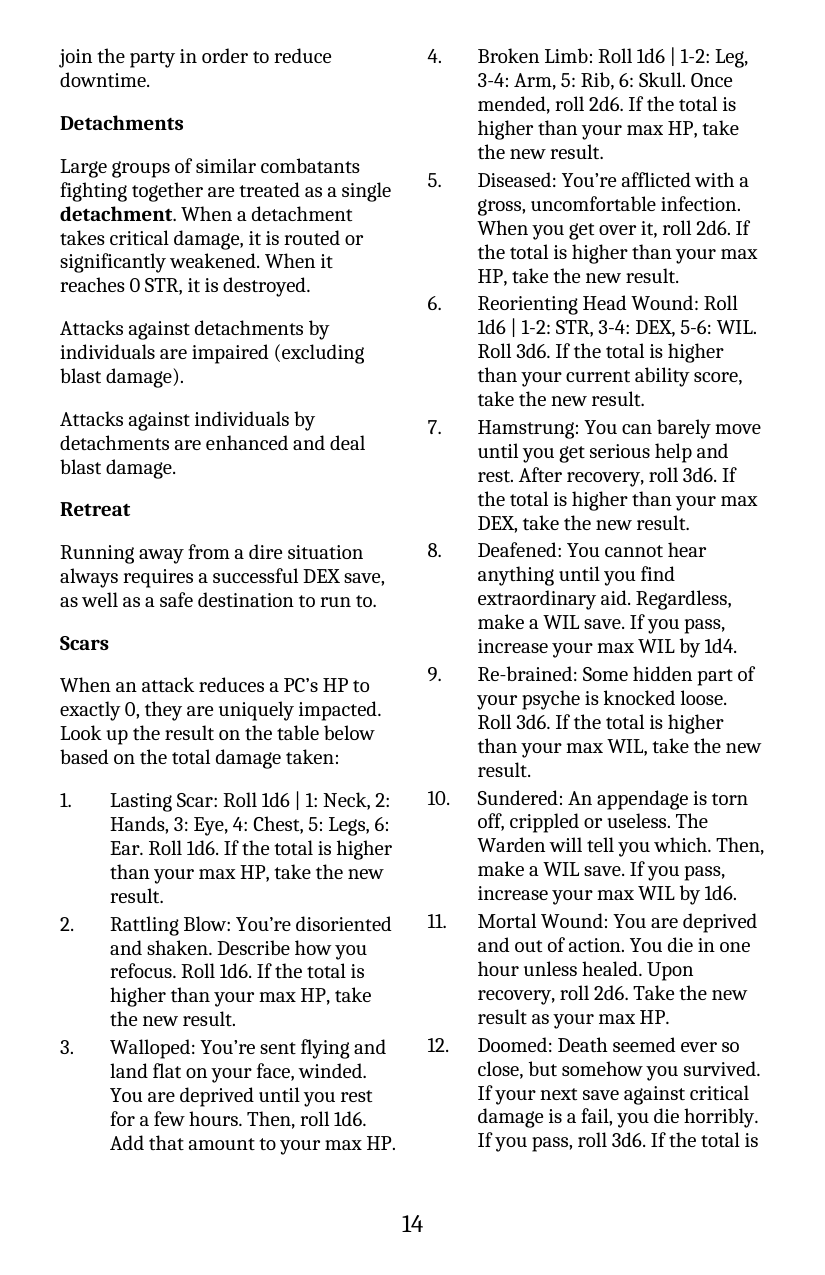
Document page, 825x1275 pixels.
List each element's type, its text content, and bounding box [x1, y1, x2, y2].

list Lasting Scar: Roll 1d6 | 1: Neck, 2: Hands, 3: Eye, 4: Chest, 5: Legs, 6: Ear. Roll 1d6. If the total is higher than your max HP, take the new result. [60, 789, 397, 908]
list Rattling Blow: You’re disoriented and shaken. Describe how you refocus. Roll 1d6. If the total is higher than your max HP, take the new result. [60, 912, 397, 1032]
list Doomed: Death seemed ever so close, but somehow you survived. If your next save against critical damage is a fail, you die horribly. If you pass, roll 3d6. If the total is [427, 1033, 765, 1153]
text join the party in order to reduce downtime. [60, 45, 397, 93]
list Walloped: You’re sent flying and land flat on your face, winded. You are deprived until you rest for a few hours. Then, roll 1d6. Add that amount to your max HP. [60, 1036, 397, 1156]
text Attacks against individuals by detachments are enhanced and deal blast damage. [60, 407, 397, 479]
list Broken Limb: Roll 1d6 | 1-2: Leg, 3-4: Arm, 5: Rib, 6: Skull. Once mended, roll 2d6. If the total is higher than your max HP, take the new result. [427, 45, 765, 165]
list Diseased: You’re afflicted with a gross, uncomfortable infection. When you get over it, roll 2d6. If the total is higher than your max HP, take the new result. [427, 168, 765, 288]
text Running away from a dire situation always requires a successful DEX save, as well as a safe destination to run to. [60, 541, 397, 613]
list Mortal Wound: You are deprived and out of action. You die in one hour unless healed. Upon recovery, roll 2d6. Take the new result as your max HP. [427, 910, 765, 1029]
list Deafened: You cannot hear anything until you find extraordinary aid. Regardless, make a WIL save. If you pass, increase your max WIL by 1d4. [427, 539, 765, 659]
list Reorienting Head Wound: Roll 1d6 | 1-2: STR, 3-4: DEX, 5-6: WIL. Roll 3d6. If the total is higher than your current ability score, take the new result. [427, 292, 765, 412]
text When an attack reduces a PC’s HP to exactly 0, they are uniquely impacted. Look up the result on the table below based on the total damage taken: [60, 674, 397, 770]
text Attacks against detachments by individuals are impaired (excluding blast damage). [60, 317, 397, 389]
list Re-brained: Some hidden part of your psyche is knocked loose. Roll 3d6. If the total is higher than your max WIL, take the new result. [427, 663, 765, 782]
text Scars [60, 631, 397, 655]
list Sundered: An appendage is torn off, crippled or useless. The Warden will tell you which. Then, make a WIL save. If you pass, increase your max WIL by 1d6. [427, 786, 765, 906]
text Detachments [60, 112, 397, 136]
list Hamstrung: You can barely move until you get serious help and rest. After recovery, roll 3d6. If the total is higher than your max DEX, take the new result. [427, 416, 765, 535]
text Retreat [60, 498, 397, 522]
text Large groups of similar combatants fighting together are treated as a single detachment. When a detachment takes critical damage, it is routed or significantly weakened. When it reaches 0 STR, it is destroyed. [60, 154, 397, 298]
